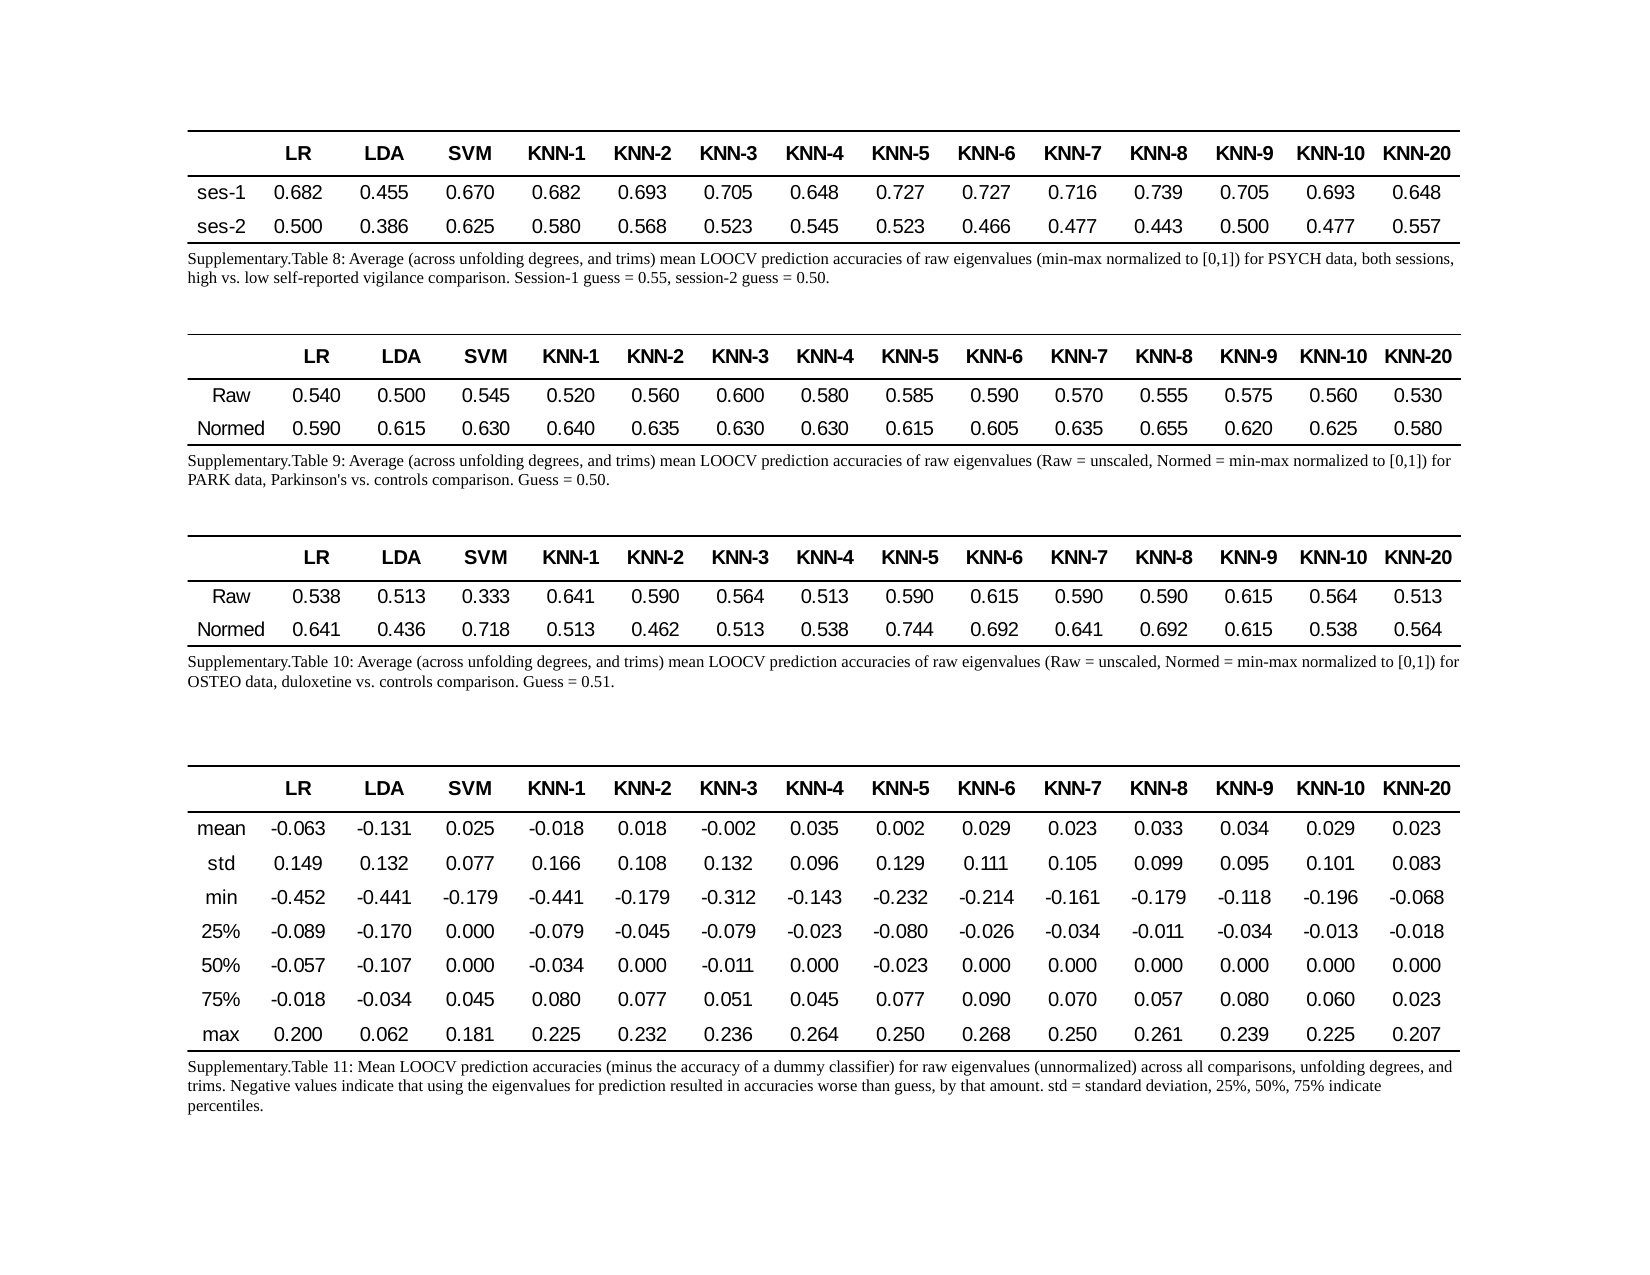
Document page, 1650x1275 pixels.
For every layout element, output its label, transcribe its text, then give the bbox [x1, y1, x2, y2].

text Supplementary.Table 9: Average (across unfolding degrees, and trims) mean LOOCV prediction accuracies of raw eigenvalues (Raw = unscaled, Normed = min-max normalized to [0,1]) for PARK data, Parkinson's vs. controls comparison. Guess = 0.50. [187, 334, 1462, 489]
text Supplementary.Table 11: Mean LOOCV prediction accuracies (minus the accuracy of a dummy classifier) for raw eigenvalues (unnormalized) across all comparisons, unfolding degrees, and trims. Negative values indicate that using the eigenvalues for prediction resulted in accuracies worse than guess, by that amount. std = standard deviation, 25%, 50%, 75% indicate percentiles. [187, 766, 1462, 1114]
text Supplementary.Table 10: Average (across unfolding degrees, and trims) mean LOOCV prediction accuracies of raw eigenvalues (Raw = unscaled, Normed = min-max normalized to [0,1]) for OSTEO data, duloxetine vs. controls comparison. Guess = 0.51. [187, 536, 1462, 691]
text Supplementary.Table 8: Average (across unfolding degrees, and trims) mean LOOCV prediction accuracies of raw eigenvalues (min-max normalized to [0,1]) for PSYCH data, both sessions, high vs. low self-reported vigilance comparison. Session-1 guess = 0.55, session-2 guess = 0.50. [187, 131, 1462, 287]
